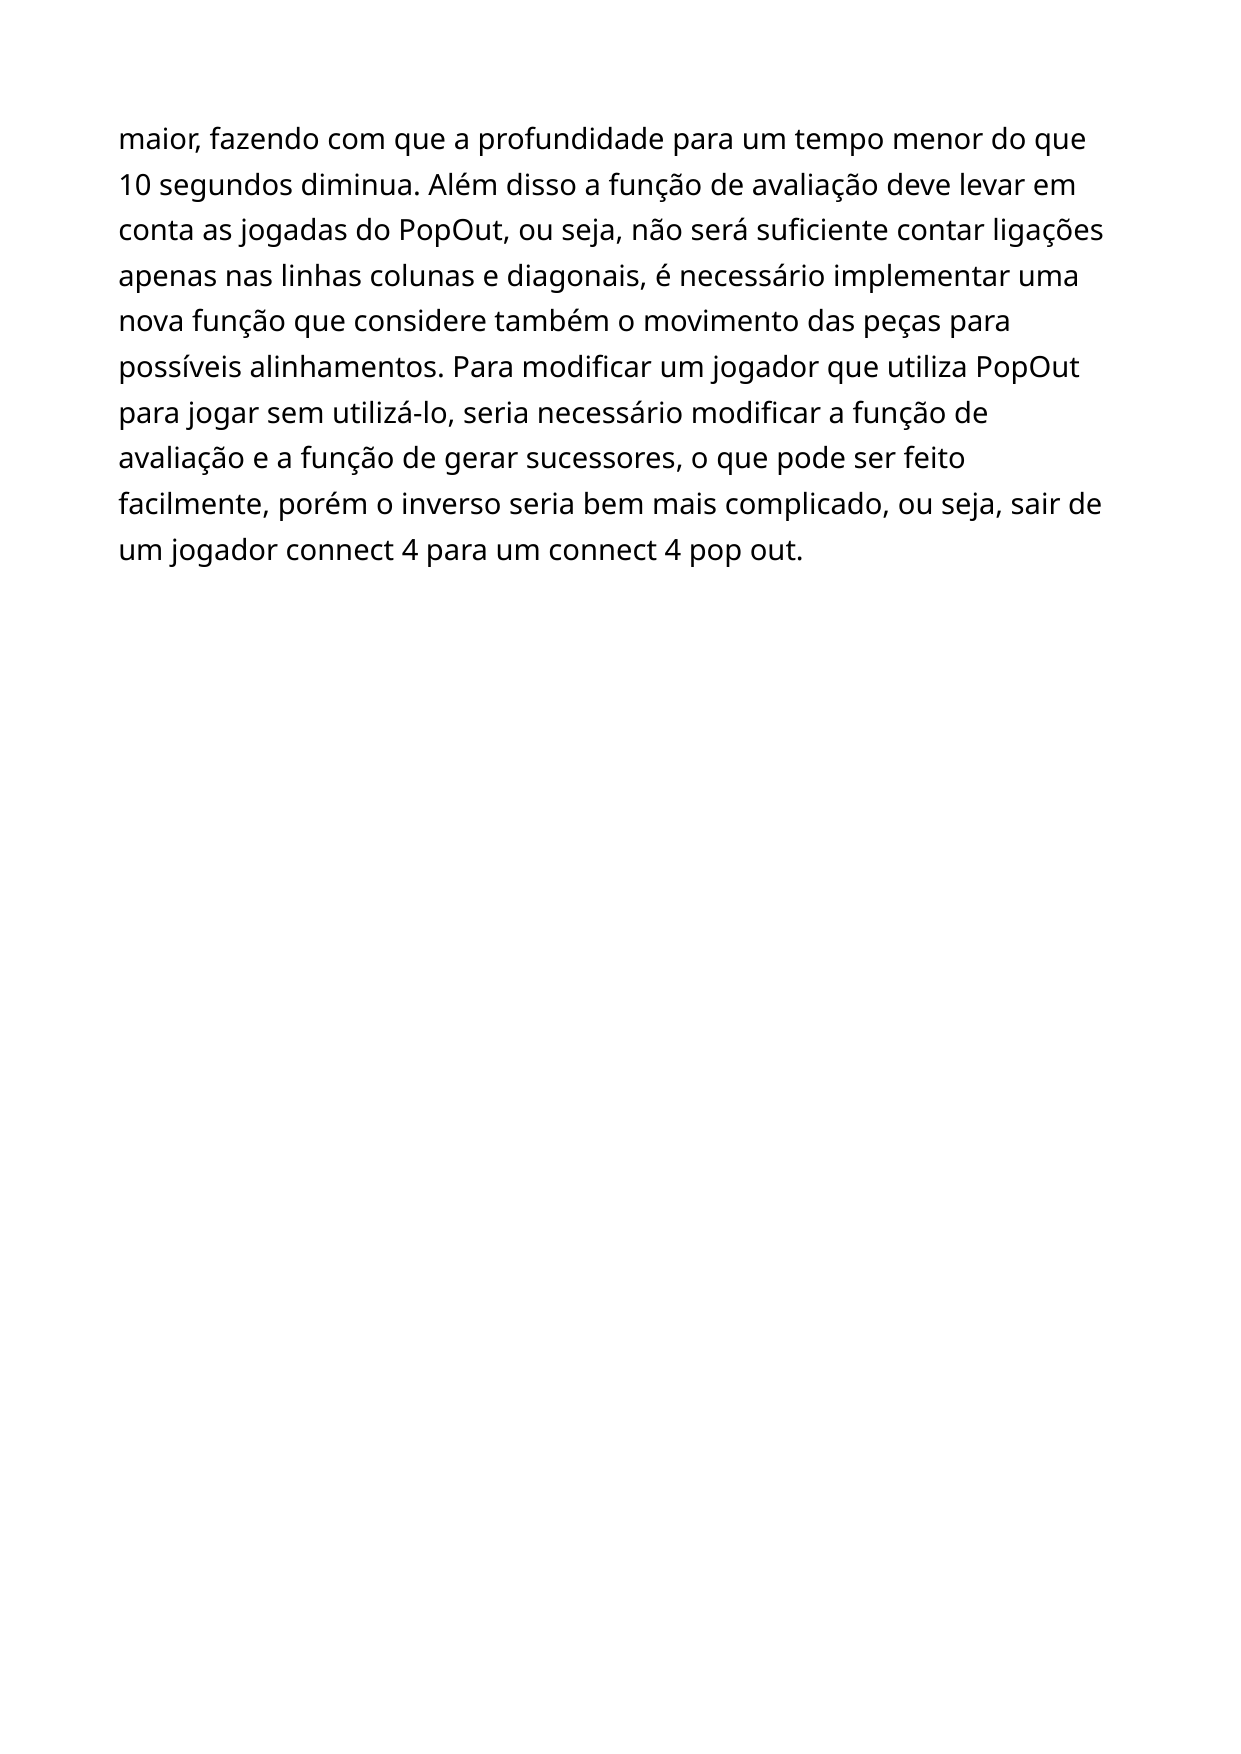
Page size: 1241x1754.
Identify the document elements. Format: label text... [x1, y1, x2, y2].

text maior, fazendo com que a profundidade para um tempo menor do que 10 segundos diminua. Além disso a função de avaliação deve levar em conta as jogadas do PopOut, ou seja, não será suficiente contar ligações apenas nas linhas colunas e diagonais, é necessário implementar uma nova função que considere também o movimento das peças para possíveis alinhamentos. Para modificar um jogador que utiliza PopOut para jogar sem utilizá-lo, seria necessário modificar a função de avaliação e a função de gerar sucessores, o que pode ser feito facilmente, porém o inverso seria bem mais complicado, ou seja, sair de um jogador connect 4 para um connect 4 pop out. [118, 118, 1122, 568]
